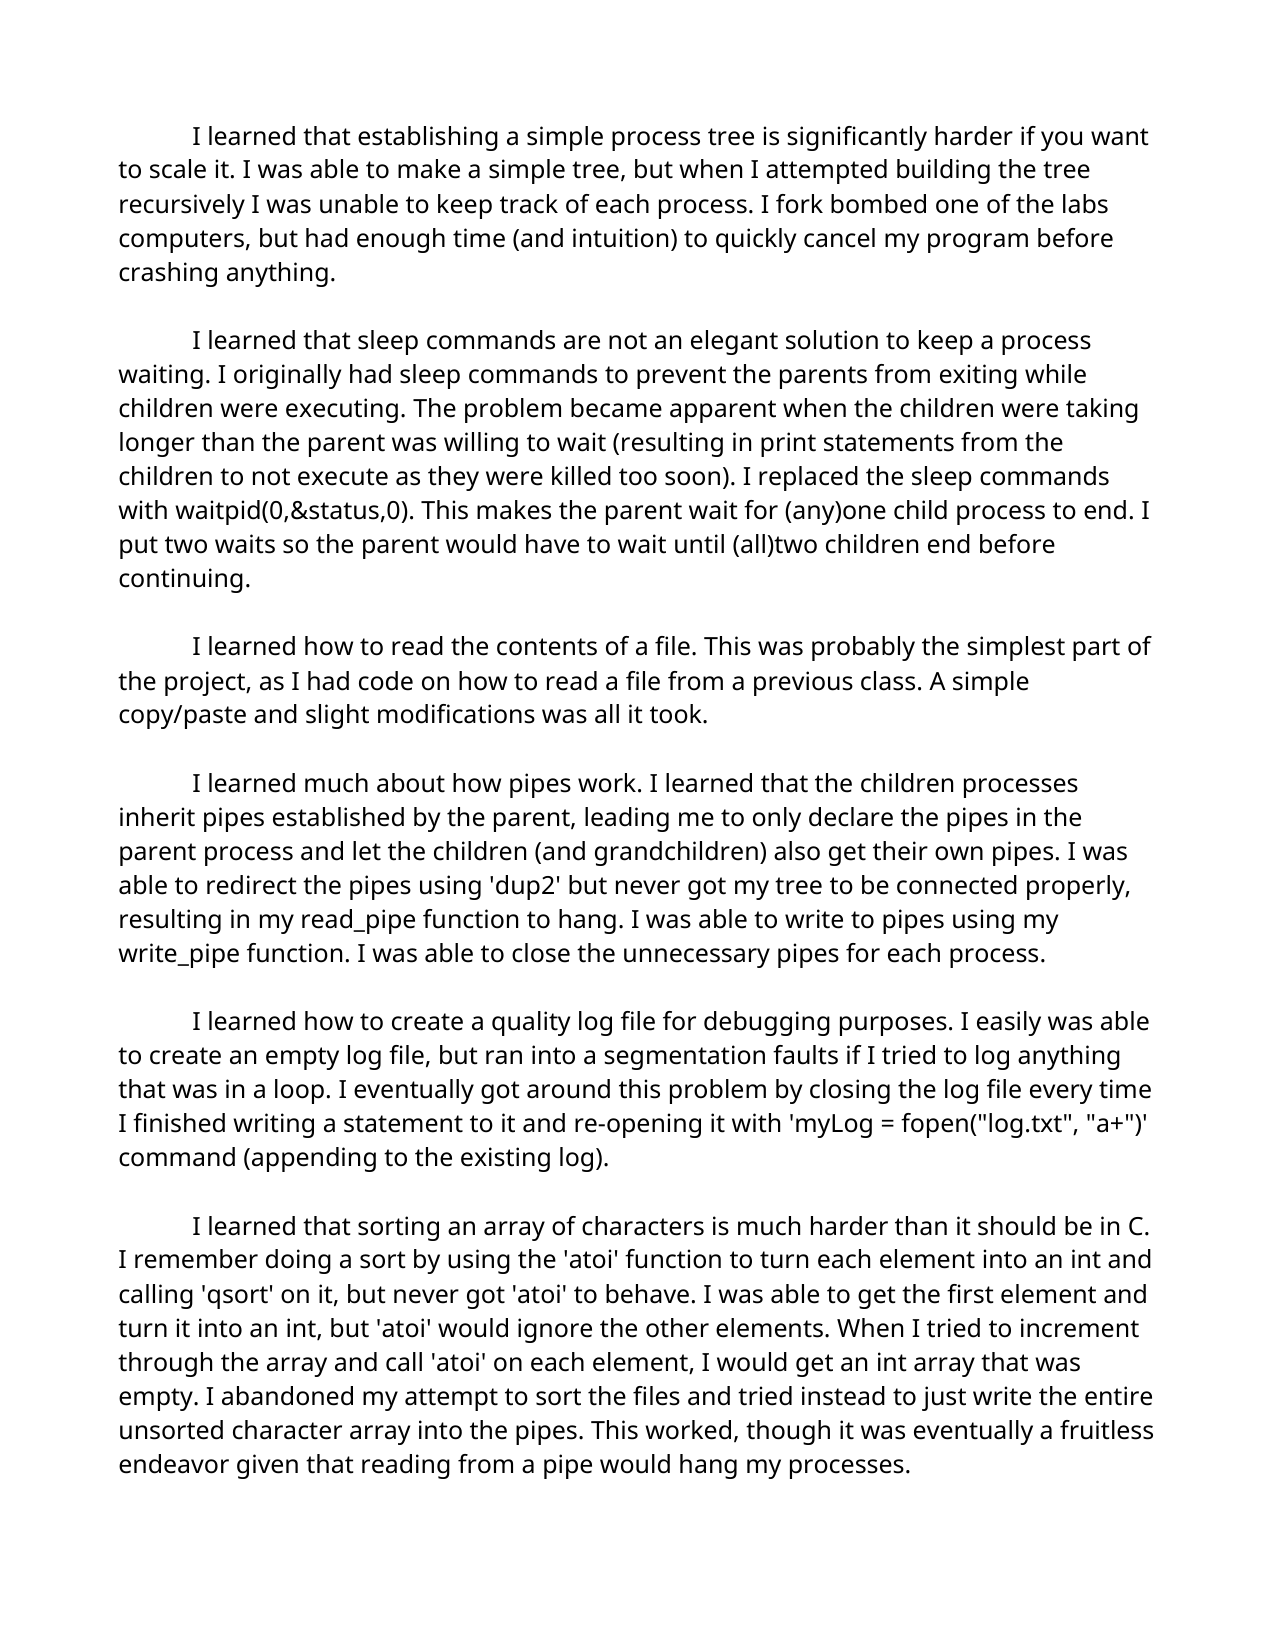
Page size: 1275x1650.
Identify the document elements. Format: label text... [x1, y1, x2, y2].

text I learned that sorting an array of characters is much harder than it should be in C. I remember doing a sort by using the 'atoi' function to turn each element into an int and calling 'qsort' on it, but never got 'atoi' to behave. I was able to get the first element and turn it into an int, but 'atoi' would ignore the other elements. When I tried to increment through the array and call 'atoi' on each element, I would get an int array that was empty. I abandoned my attempt to sort the files and tried instead to just write the entire unsorted character array into the pipes. This worked, though it was eventually a fruitless endeavor given that reading from a pipe would hang my processes. [118, 1208, 1157, 1481]
text I learned how to create a quality log file for debugging purposes. I easily was able to create an empty log file, but ran into a segmentation faults if I tried to log anything that was in a loop. I eventually got around this problem by closing the log file every time I finished writing a statement to it and re-opening it with 'myLog = fopen("log.txt", "a+")' command (appending to the existing log). [118, 1004, 1157, 1174]
text I learned that establishing a simple process tree is significantly harder if you want to scale it. I was able to make a simple tree, but when I attempted building the tree recursively I was unable to keep track of each process. I fork bombed one of the labs computers, but had enough time (and intuition) to quickly cancel my program before crashing anything. [118, 118, 1157, 288]
text I learned how to read the contents of a file. This was probably the simplest part of the project, as I had code on how to read a file from a previous class. A simple copy/paste and slight modifications was all it took. [118, 629, 1157, 731]
text I learned that sleep commands are not an elegant solution to keep a process waiting. I originally had sleep commands to prevent the parents from exiting while children were executing. The problem became apparent when the children were taking longer than the parent was willing to wait (resulting in print statements from the children to not execute as they were killed too soon). I replaced the sleep commands with waitpid(0,&status,0). This makes the parent wait for (any)one child process to end. I put two waits so the parent would have to wait until (all)two children end before continuing. [118, 322, 1157, 595]
text I learned much about how pipes work. I learned that the children processes inherit pipes established by the parent, leading me to only declare the pipes in the parent process and let the children (and grandchildren) also get their own pipes. I was able to redirect the pipes using 'dup2' but never got my tree to be connected properly, resulting in my read_pipe function to hang. I was able to write to pipes using my write_pipe function. I was able to close the unnecessary pipes for each process. [118, 765, 1157, 970]
